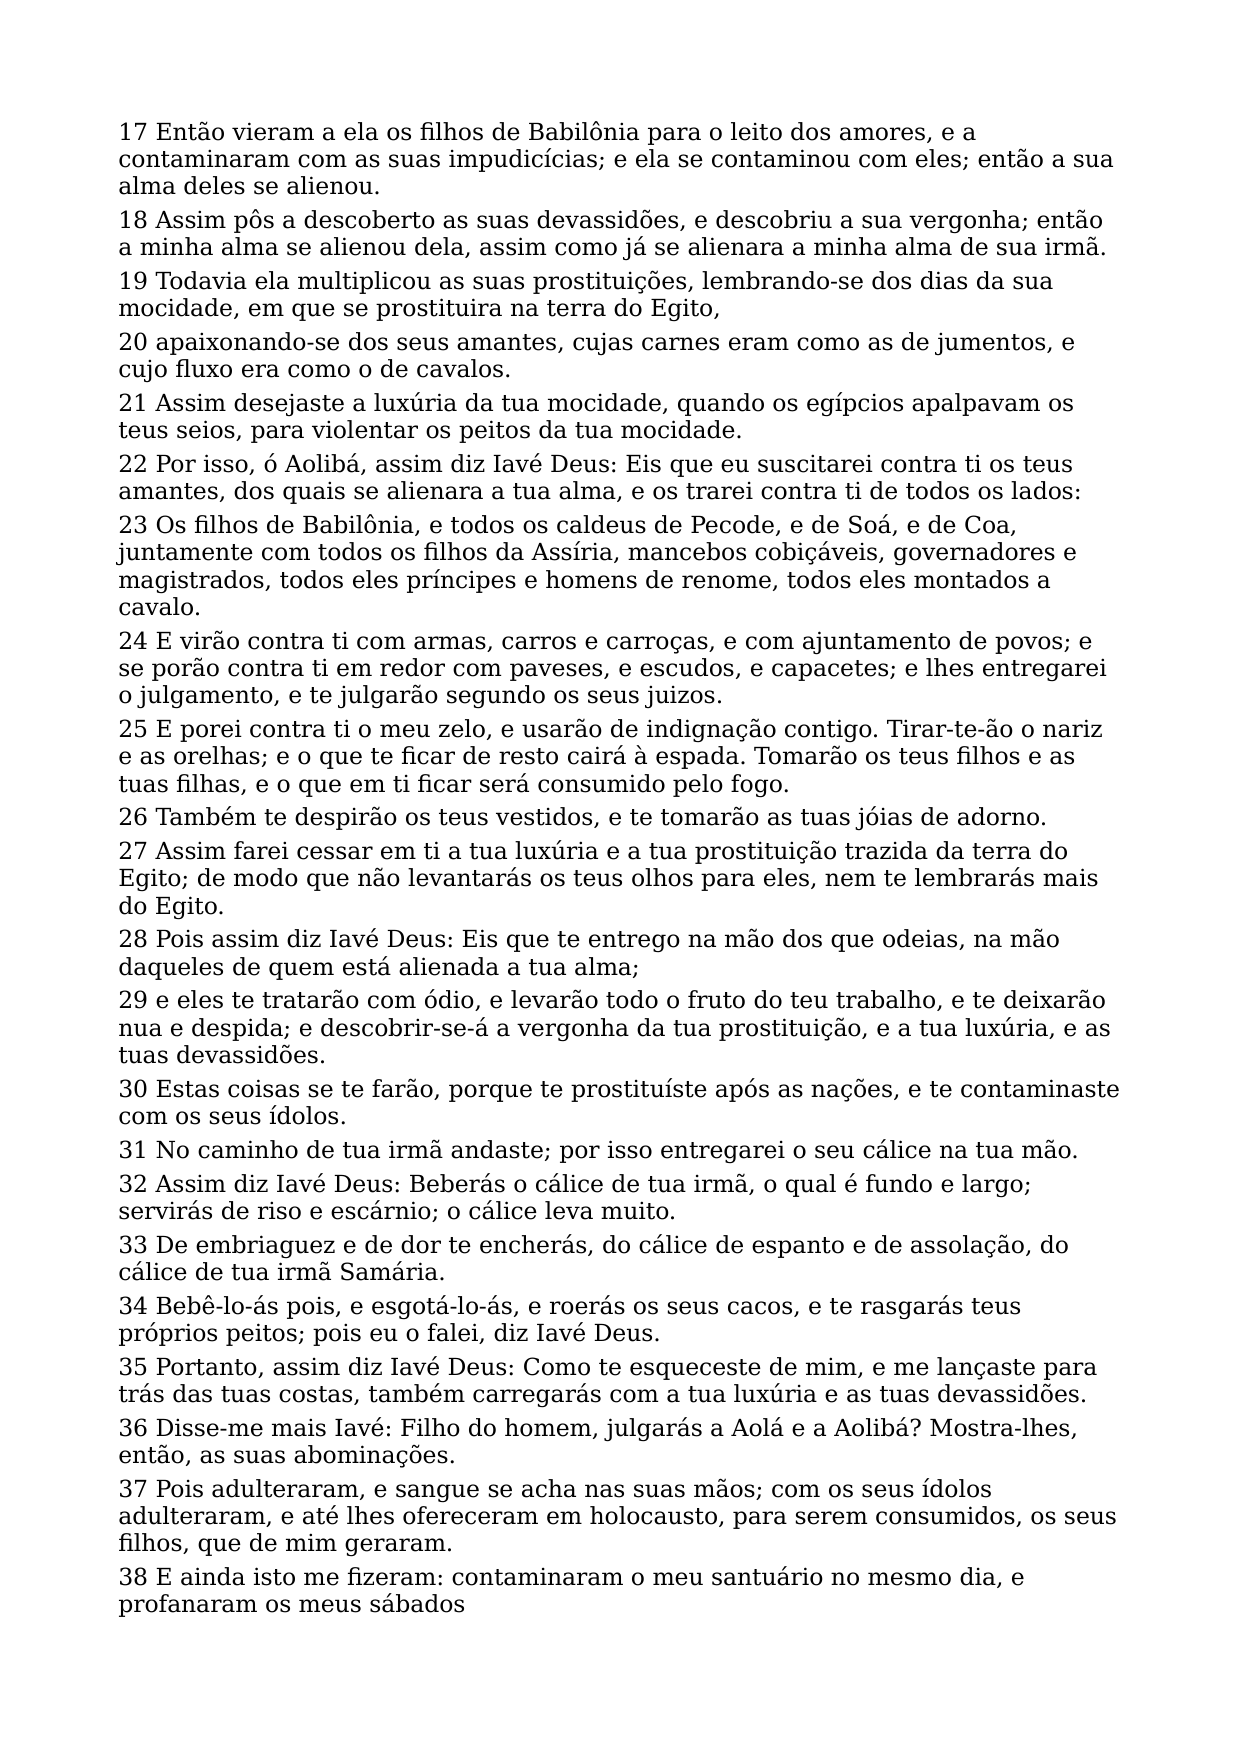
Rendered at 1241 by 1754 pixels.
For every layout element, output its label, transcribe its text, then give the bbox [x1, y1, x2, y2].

text 29 e eles te tratarão com ódio, e levarão todo o fruto do teu trabalho, e te deixarão nua e despida; e descobrir-se-á a vergonha da tua prostituição, e a tua luxúria, e as tuas devassidões. [118, 987, 1122, 1069]
text 23 Os filhos de Babilônia, e todos os caldeus de Pecode, e de Soá, e de Coa, juntamente com todos os filhos da Assíria, mancebos cobiçáveis, governadores e magistrados, todos eles príncipes e homens de renome, todos eles montados a cavalo. [118, 512, 1122, 621]
text 25 E porei contra ti o meu zelo, e usarão de indignação contigo. Tirar-te-ão o nariz e as orelhas; e o que te ficar de resto cairá à espada. Tomarão os teus filhos e as tuas filhas, e o que em ti ficar será consumido pelo fogo. [118, 716, 1122, 797]
text 20 apaixonando-se dos seus amantes, cujas carnes eram como as de jumentos, e cujo fluxo era como o de cavalos. [118, 328, 1122, 383]
text 22 Por isso, ó Aolibá, assim diz Iavé Deus: Eis que eu suscitarei contra ti os teus amantes, dos quais se alienara a tua alma, e os trarei contra ti de todos os lados: [118, 451, 1122, 505]
text 28 Pois assim diz Iavé Deus: Eis que te entrego na mão dos que odeias, na mão daqueles de quem está alienada a tua alma; [118, 926, 1122, 981]
text 18 Assim pôs a descoberto as suas devassidões, e descobriu a sua vergonha; então a minha alma se alienou dela, assim como já se alienara a minha alma de sua irmã. [118, 206, 1122, 261]
text 26 Também te despirão os teus vestidos, e te tomarão as tuas jóias de adorno. [118, 804, 1122, 831]
text 35 Portanto, assim diz Iavé Deus: Como te esqueceste de mim, e me lançaste para trás das tuas costas, também carregarás com a tua luxúria e as tuas devassidões. [118, 1353, 1122, 1408]
text 33 De embriaguez e de dor te encherás, do cálice de espanto e de assolação, do cálice de tua irmã Samária. [118, 1231, 1122, 1286]
text 24 E virão contra ti com armas, carros e carroças, e com ajuntamento de povos; e se porão contra ti em redor com paveses, e escudos, e capacetes; e lhes entregarei o julgamento, e te julgarão segundo os seus juizos. [118, 627, 1122, 709]
text 31 No caminho de tua irmã andaste; por isso entregarei o seu cálice na tua mão. [118, 1136, 1122, 1164]
text 17 Então vieram a ela os filhos de Babilônia para o leito dos amores, e a contaminaram com as suas impudicícias; e ela se contaminou com eles; então a sua alma deles se alienou. [118, 118, 1122, 200]
text 36 Disse-me mais Iavé: Filho do homem, julgarás a Aolá e a Aolibá? Mostra-lhes, então, as suas abominações. [118, 1414, 1122, 1469]
text 32 Assim diz Iavé Deus: Beberás o cálice de tua irmã, o qual é fundo e largo; servirás de riso e escárnio; o cálice leva muito. [118, 1170, 1122, 1225]
text 37 Pois adulteraram, e sangue se acha nas suas mãos; com os seus ídolos adulteraram, e até lhes ofereceram em holocausto, para serem consumidos, os seus filhos, que de mim geraram. [118, 1475, 1122, 1557]
text 19 Todavia ela multiplicou as suas prostituições, lembrando-se dos dias da sua mocidade, em que se prostituira na terra do Egito, [118, 267, 1122, 322]
text 27 Assim farei cessar em ti a tua luxúria e a tua prostituição trazida da terra do Egito; de modo que não levantarás os teus olhos para eles, nem te lembrarás mais do Egito. [118, 838, 1122, 919]
text 38 E ainda isto me fizeram: contaminaram o meu santuário no mesmo dia, e profanaram os meus sábados [118, 1564, 1122, 1618]
text 34 Bebê-lo-ás pois, e esgotá-lo-ás, e roerás os seus cacos, e te rasgarás teus próprios peitos; pois eu o falei, diz Iavé Deus. [118, 1292, 1122, 1347]
text 21 Assim desejaste a luxúria da tua mocidade, quando os egípcios apalpavam os teus seios, para violentar os peitos da tua mocidade. [118, 389, 1122, 444]
text 30 Estas coisas se te farão, porque te prostituíste após as nações, e te contaminaste com os seus ídolos. [118, 1075, 1122, 1130]
